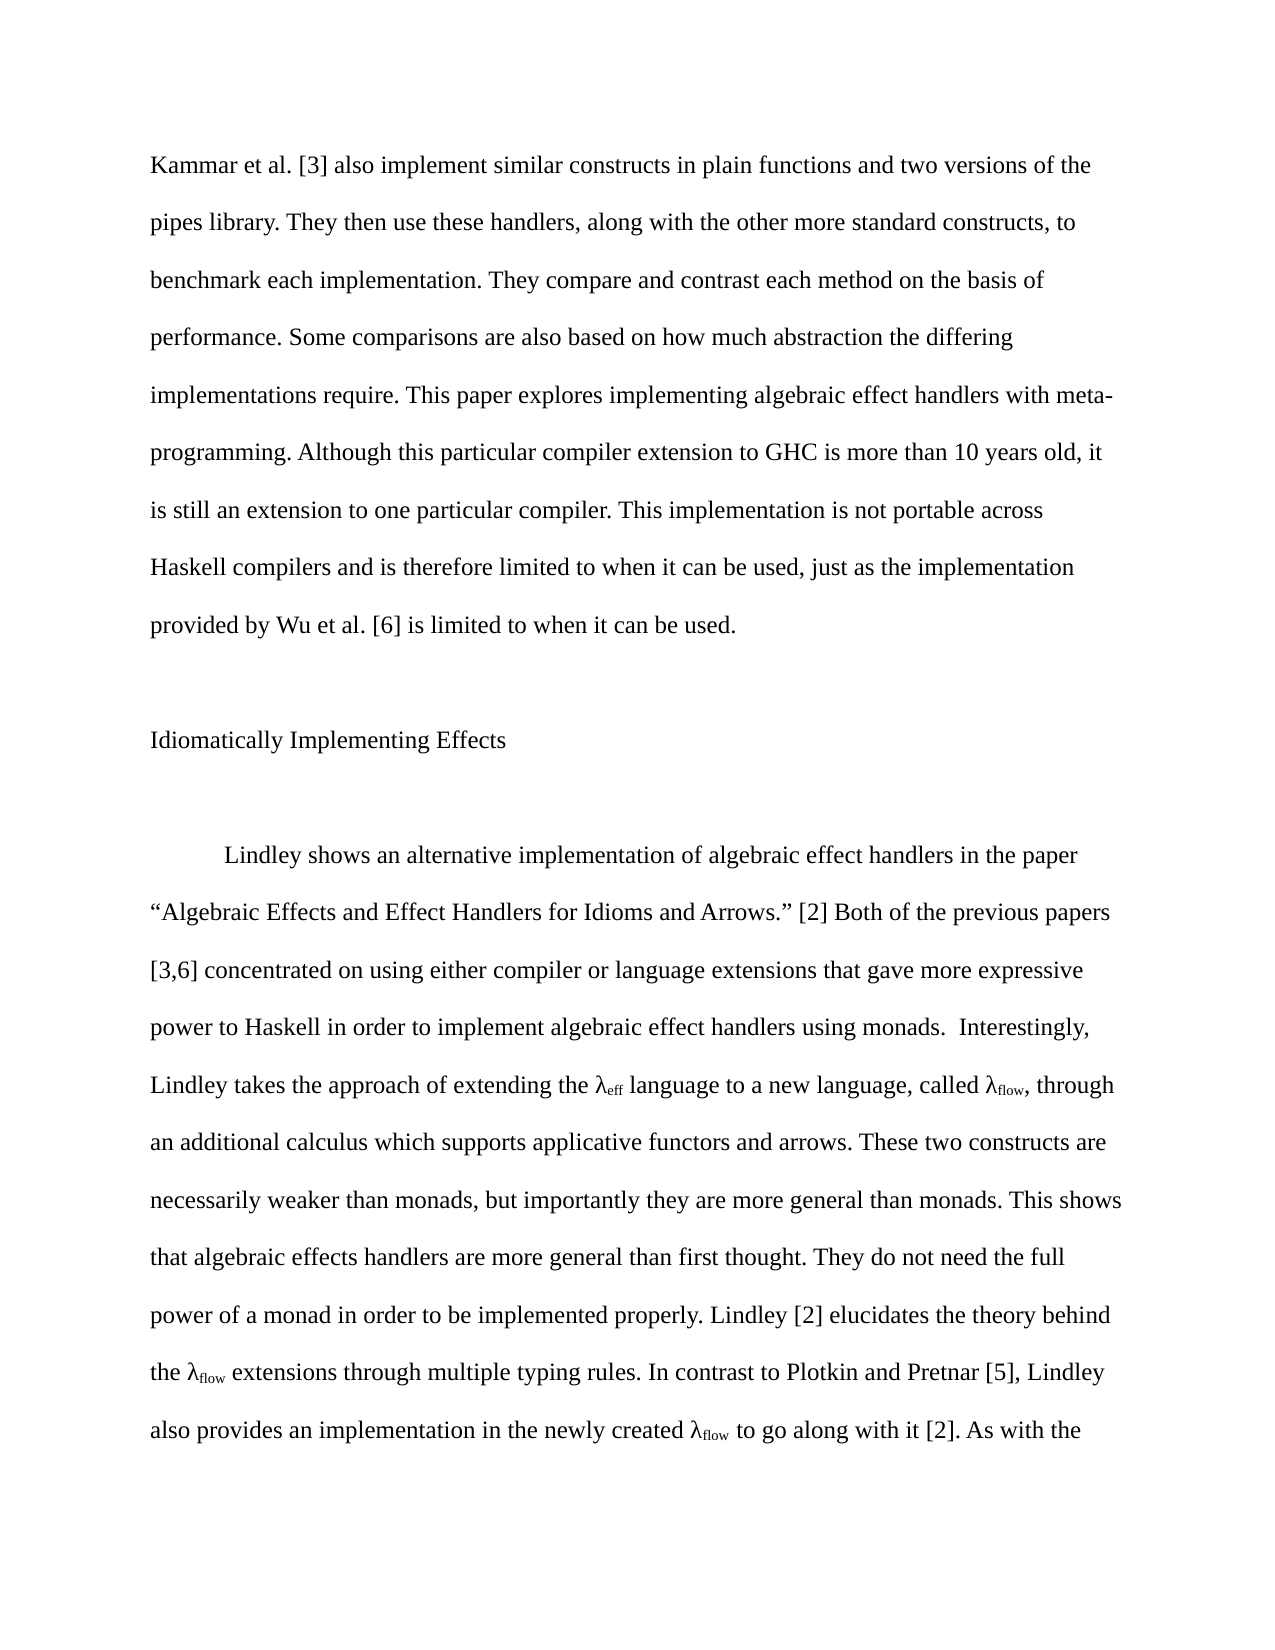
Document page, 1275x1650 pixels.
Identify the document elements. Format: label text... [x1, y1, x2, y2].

text Lindley shows an alternative implementation of algebraic effect handlers in the paper “Algebraic Effects and Effect Handlers for Idioms and Arrows.” [2] Both of the previous papers [3,6] concentrated on using either compiler or language extensions that gave more expressive power to Haskell in order to implement algebraic effect handlers using monads. Interestingly, Lindley takes the approach of extending the λeff language to a new language, called λflow, through an additional calculus which supports applicative functors and arrows. These two constructs are necessarily weaker than monads, but importantly they are more general than monads. This shows that algebraic effects handlers are more general than first thought. They do not need the full power of a monad in order to be implemented properly. Lindley [2] elucidates the theory behind the λflow extensions through multiple typing rules. In contrast to Plotkin and Pretnar [5], Lindley also provides an implementation in the newly created λflow to go along with it [2]. As with the [150, 840, 1125, 1444]
text Kammar et al. [3] also implement similar constructs in plain functions and two versions of the pipes library. They then use these handlers, along with the other more standard constructs, to benchmark each implementation. They compare and contrast each method on the basis of performance. Some comparisons are also based on how much abstraction the differing implementations require. This paper explores implementing algebraic effect handlers with meta-programming. Although this particular compiler extension to GHC is more than 10 years old, it is still an extension to one particular compiler. This implementation is not portable across Haskell compilers and is therefore limited to when it can be used, just as the implementation provided by Wu et al. [6] is limited to when it can be used. [150, 150, 1125, 639]
text Idiomatically Implementing Effects [150, 725, 1125, 754]
